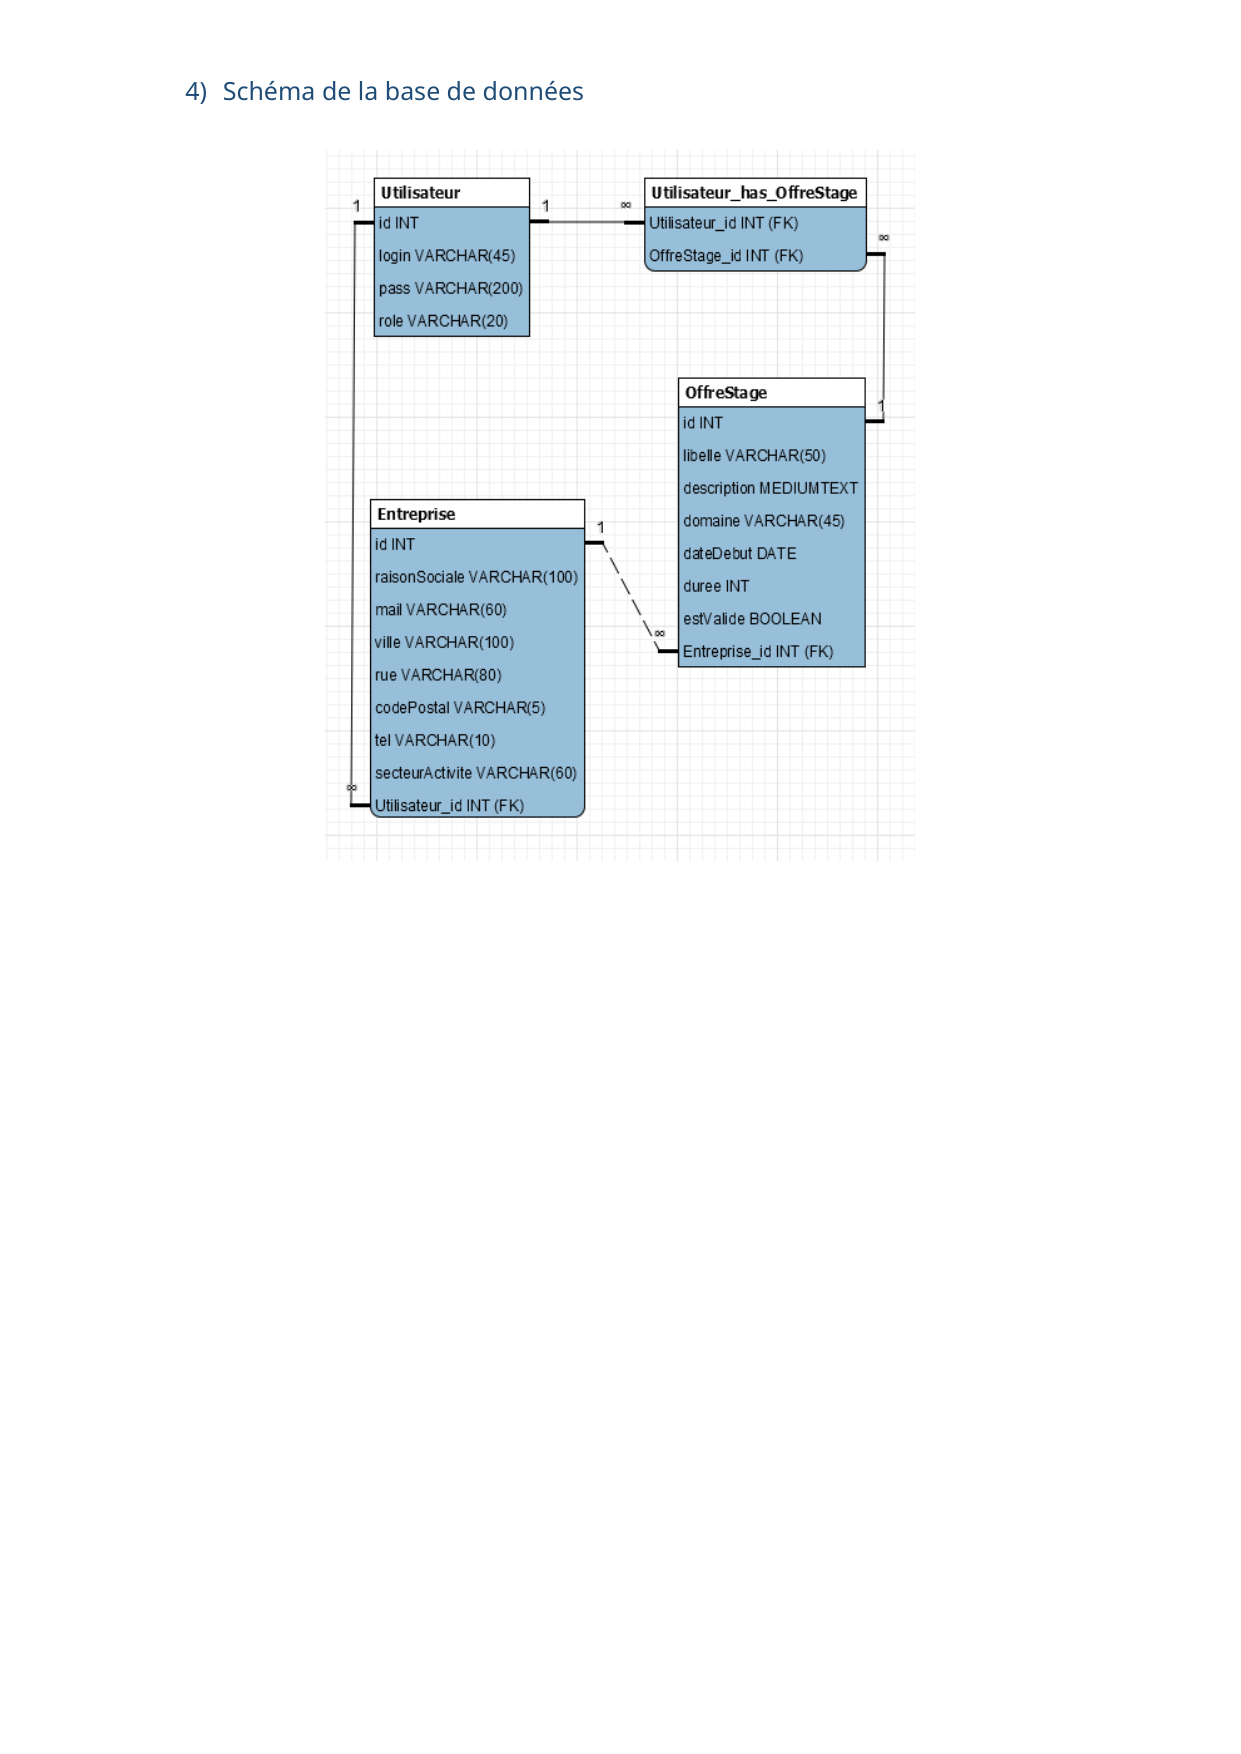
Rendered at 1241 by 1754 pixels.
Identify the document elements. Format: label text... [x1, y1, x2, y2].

list Schéma de la base de données [185, 74, 1093, 108]
